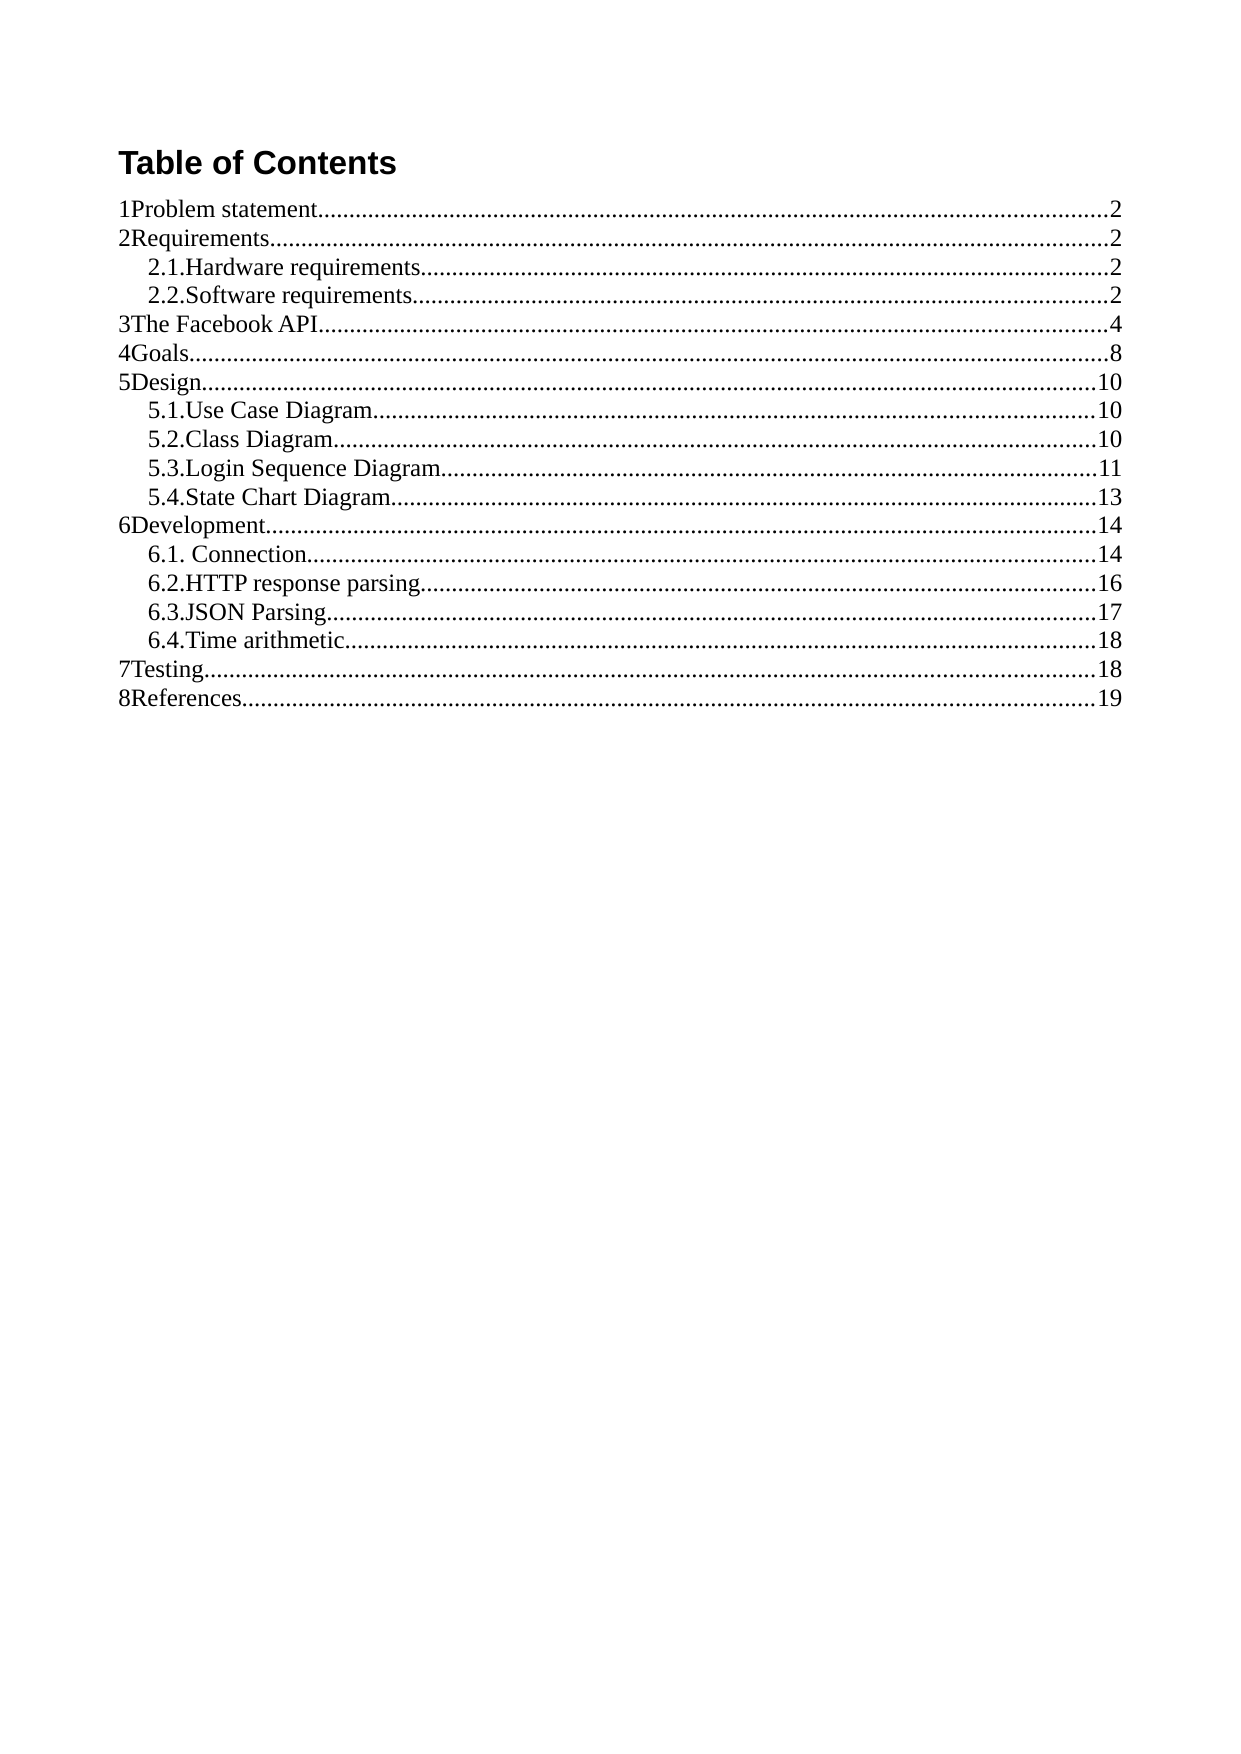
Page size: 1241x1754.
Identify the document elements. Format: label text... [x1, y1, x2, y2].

text 7Testing 18 [118, 654, 1122, 683]
text 2.1.Hardware requirements 2 [148, 252, 1122, 280]
text 5.1.Use Case Diagram 10 [148, 395, 1122, 424]
text 4Goals 8 [118, 338, 1122, 367]
text 6.3.JSON Parsing 17 [148, 597, 1122, 625]
text 6.4.Time arithmetic 18 [148, 625, 1122, 654]
text 5Design 10 [118, 367, 1122, 395]
text 6.1. Connection 14 [148, 539, 1122, 568]
text 6.2.HTTP response parsing 16 [148, 568, 1122, 597]
text 5.3.Login Sequence Diagram 11 [148, 453, 1122, 482]
text 2.2.Software requirements 2 [148, 280, 1122, 309]
text 3The Facebook API 4 [118, 309, 1122, 338]
subtitle Table of Contents [118, 143, 1122, 182]
text 5.2.Class Diagram 10 [148, 424, 1122, 453]
text 5.4.State Chart Diagram 13 [148, 482, 1122, 510]
text 1Problem statement 2 [118, 194, 1122, 223]
text 8References 19 [118, 683, 1122, 712]
text 2Requirements 2 [118, 223, 1122, 252]
text 6Development 14 [118, 510, 1122, 539]
